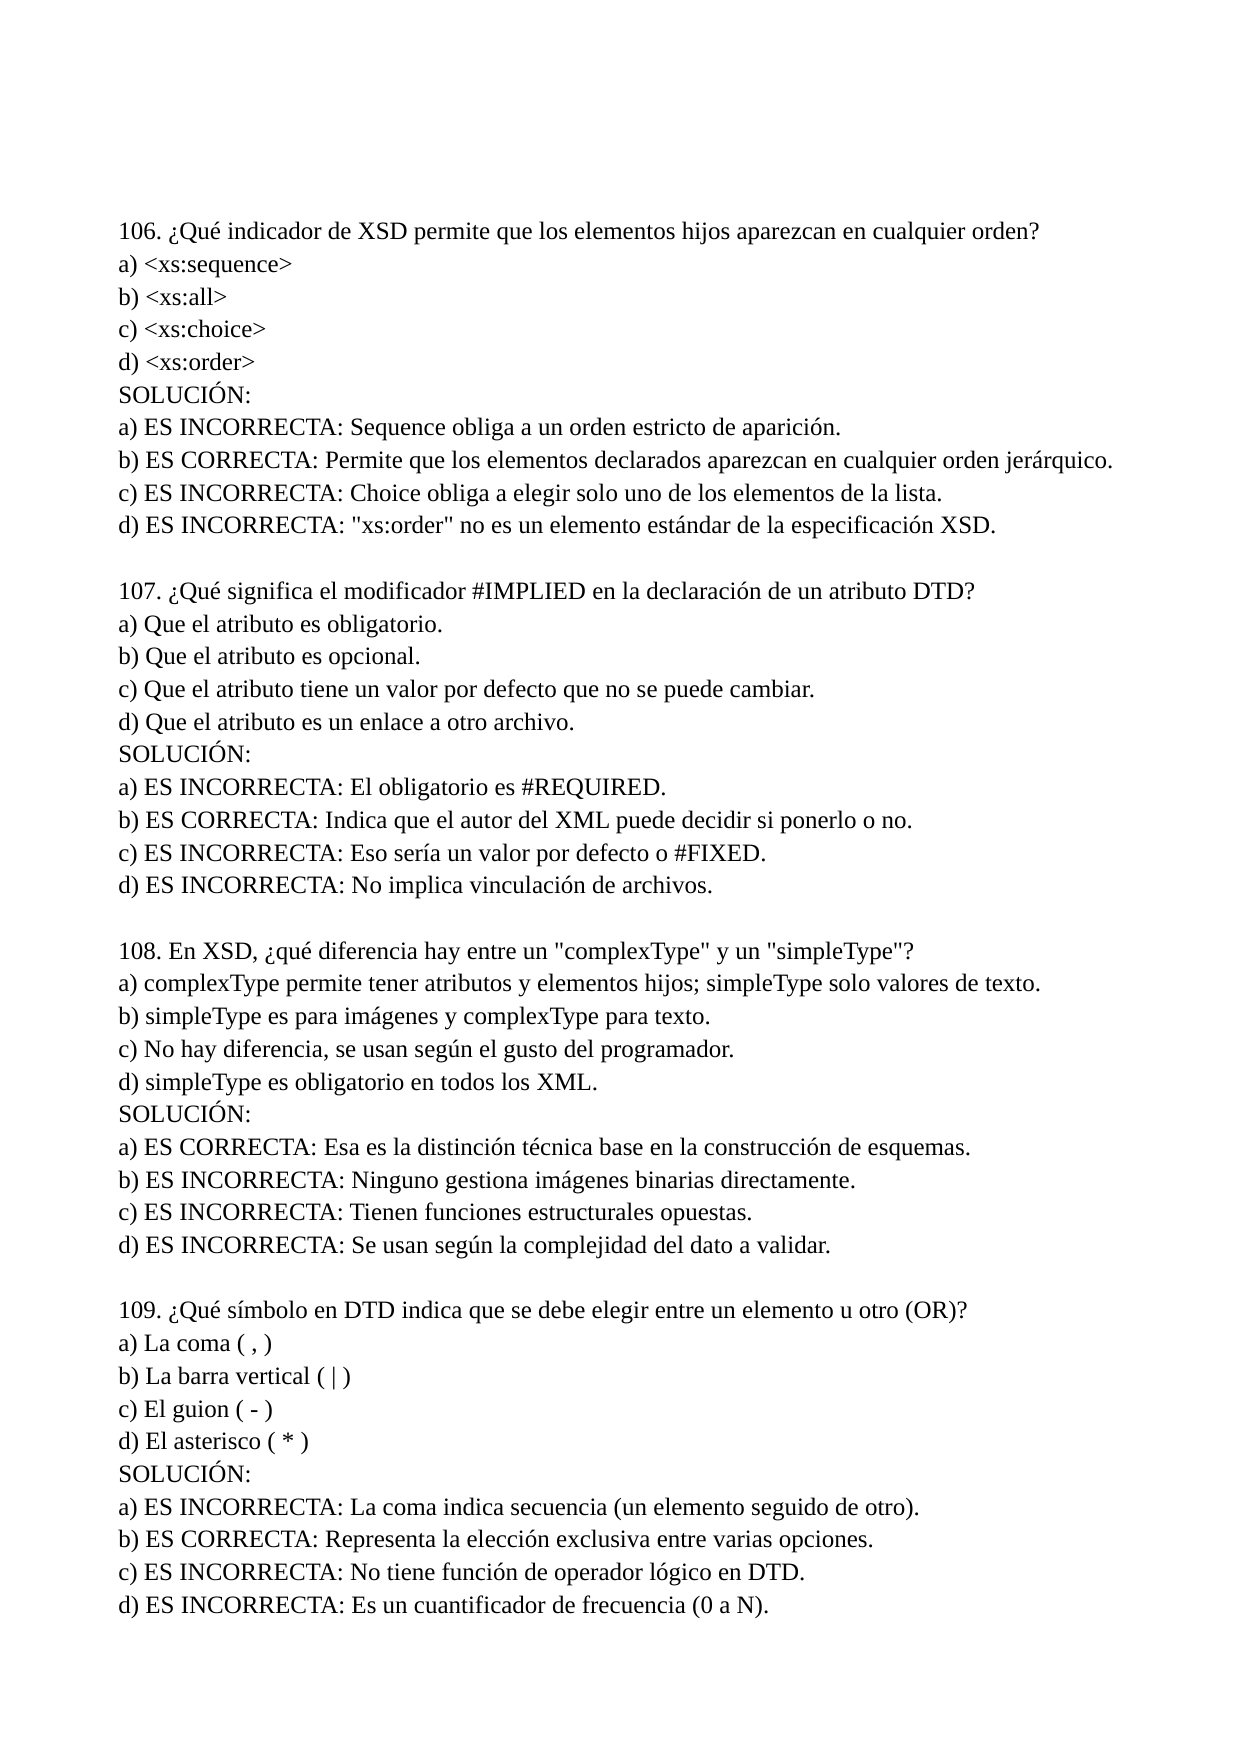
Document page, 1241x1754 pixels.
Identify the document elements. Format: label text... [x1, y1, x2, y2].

text b) ES CORRECTA: Representa la elección exclusiva entre varias opciones. [118, 1524, 1122, 1553]
text b) <xs:all> [118, 282, 1122, 310]
text SOLUCIÓN: [118, 1459, 1122, 1488]
text SOLUCIÓN: [118, 1099, 1122, 1128]
text a) ES CORRECTA: Esa es la distinción técnica base en la construcción de esquemas. [118, 1132, 1122, 1161]
text b) La barra vertical ( | ) [118, 1361, 1122, 1390]
text a) ES INCORRECTA: La coma indica secuencia (un elemento seguido de otro). [118, 1492, 1122, 1521]
text 106. ¿Qué indicador de XSD permite que los elementos hijos aparezcan en cualquier orden? [118, 216, 1122, 245]
text b) ES CORRECTA: Permite que los elementos declarados aparezcan en cualquier orden jerárquico. [118, 445, 1122, 474]
text d) ES INCORRECTA: No implica vinculación de archivos. [118, 870, 1122, 899]
text SOLUCIÓN: [118, 380, 1122, 408]
text d) simpleType es obligatorio en todos los XML. [118, 1067, 1122, 1095]
text a) La coma ( , ) [118, 1328, 1122, 1357]
text b) simpleType es para imágenes y complexType para texto. [118, 1001, 1122, 1030]
text d) ES INCORRECTA: Es un cuantificador de frecuencia (0 a N). [118, 1590, 1122, 1619]
text 109. ¿Qué símbolo en DTD indica que se debe elegir entre un elemento u otro (OR)? [118, 1296, 1122, 1324]
text c) ES INCORRECTA: Eso sería un valor por defecto o #FIXED. [118, 838, 1122, 866]
text SOLUCIÓN: [118, 739, 1122, 768]
text b) ES CORRECTA: Indica que el autor del XML puede decidir si ponerlo o no. [118, 805, 1122, 834]
text b) ES INCORRECTA: Ninguno gestiona imágenes binarias directamente. [118, 1165, 1122, 1193]
text d) ES INCORRECTA: "xs:order" no es un elemento estándar de la especificación XSD. [118, 511, 1122, 539]
text 107. ¿Qué significa el modificador #IMPLIED en la declaración de un atributo DTD? [118, 576, 1122, 605]
text a) Que el atributo es obligatorio. [118, 609, 1122, 637]
text d) <xs:order> [118, 347, 1122, 376]
text d) ES INCORRECTA: Se usan según la complejidad del dato a validar. [118, 1230, 1122, 1259]
text d) Que el atributo es un enlace a otro archivo. [118, 707, 1122, 736]
text a) ES INCORRECTA: El obligatorio es #REQUIRED. [118, 772, 1122, 801]
text c) El guion ( - ) [118, 1394, 1122, 1422]
text c) Que el atributo tiene un valor por defecto que no se puede cambiar. [118, 674, 1122, 703]
text a) complexType permite tener atributos y elementos hijos; simpleType solo valores de texto. [118, 968, 1122, 997]
text a) ES INCORRECTA: Sequence obliga a un orden estricto de aparición. [118, 412, 1122, 441]
text c) ES INCORRECTA: No tiene función de operador lógico en DTD. [118, 1557, 1122, 1586]
text c) ES INCORRECTA: Choice obliga a elegir solo uno de los elementos de la lista. [118, 478, 1122, 507]
text a) <xs:sequence> [118, 249, 1122, 278]
text d) El asterisco ( * ) [118, 1426, 1122, 1455]
text 108. En XSD, ¿qué diferencia hay entre un "complexType" y un "simpleType"? [118, 936, 1122, 964]
text c) ES INCORRECTA: Tienen funciones estructurales opuestas. [118, 1197, 1122, 1226]
text c) No hay diferencia, se usan según el gusto del programador. [118, 1034, 1122, 1063]
text c) <xs:choice> [118, 314, 1122, 343]
text b) Que el atributo es opcional. [118, 641, 1122, 670]
